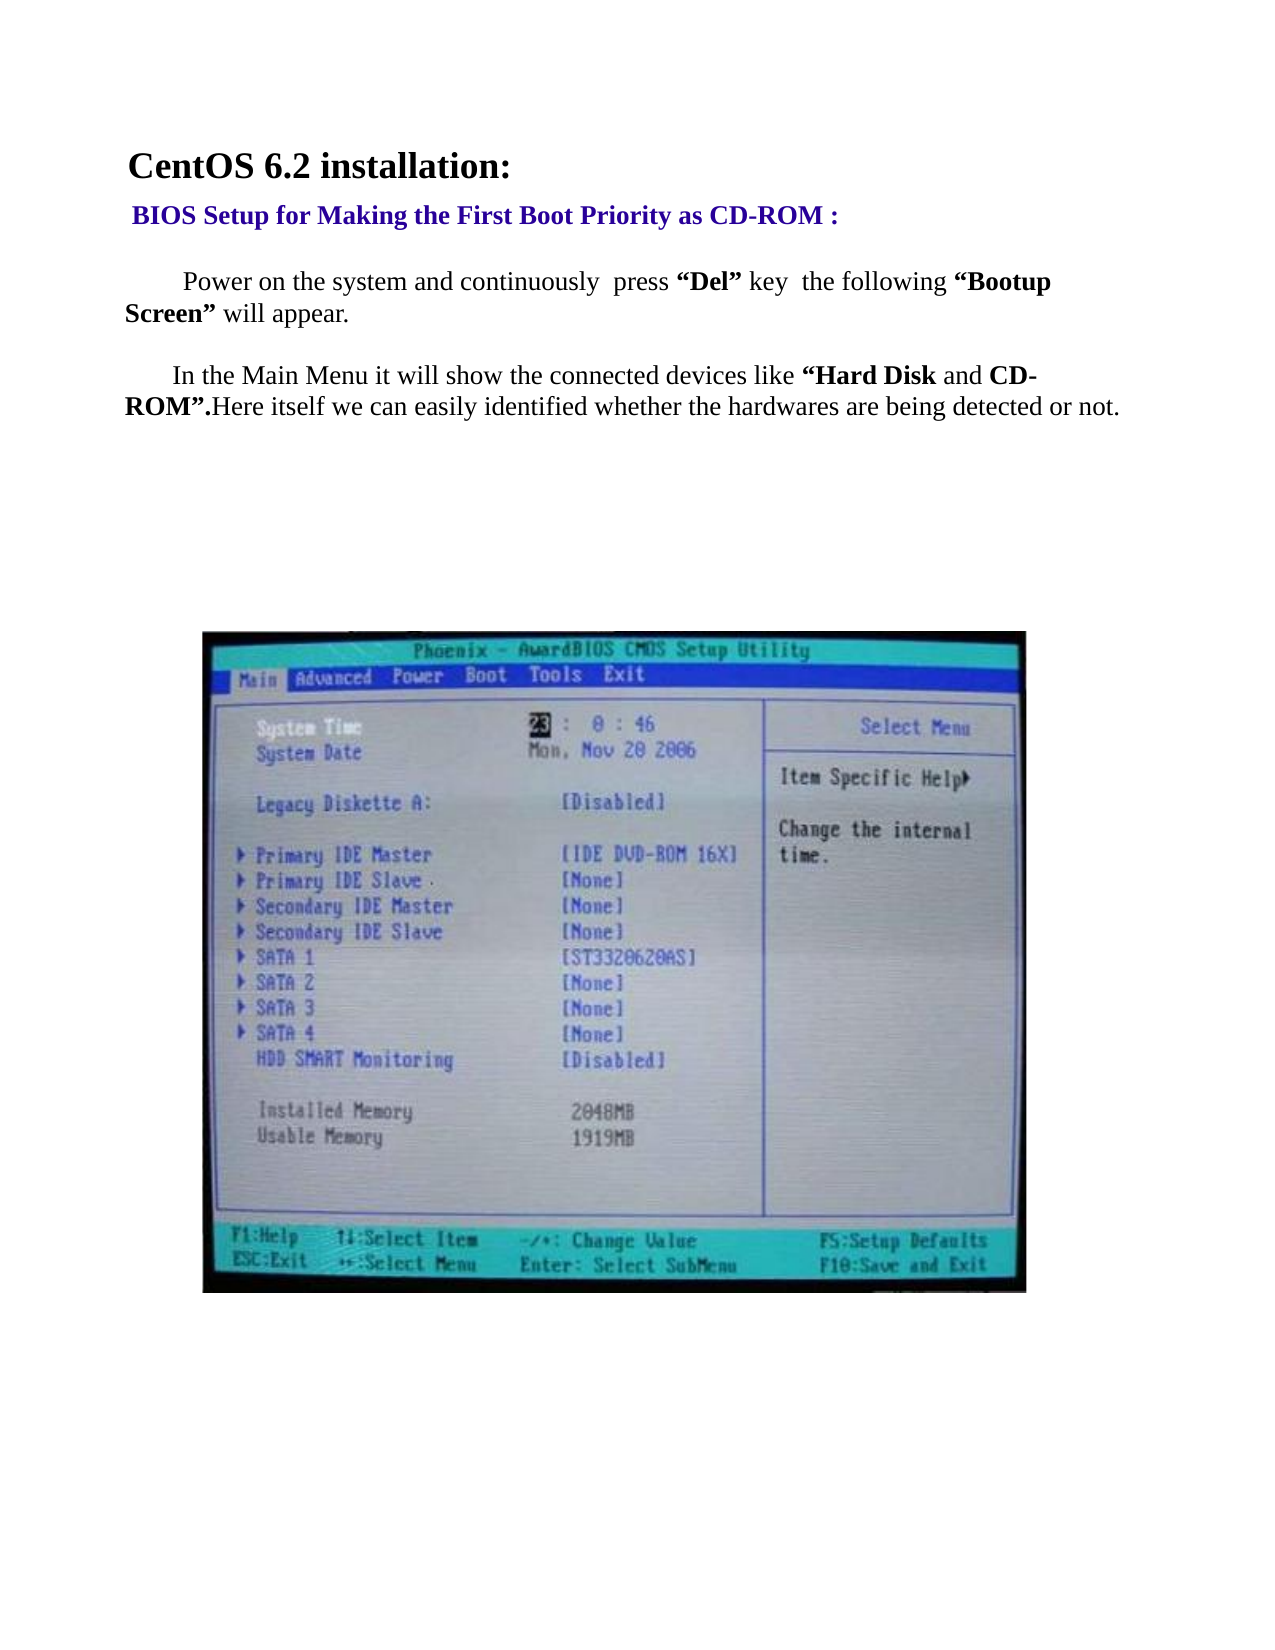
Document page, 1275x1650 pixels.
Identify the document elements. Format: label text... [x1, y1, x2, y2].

subtitle CentOS 6.2 installation: [118, 143, 1157, 186]
text Screen” will appear. [118, 297, 1157, 328]
text ROM”.Here itself we can easily identified whether the hardwares are being detected or not. [118, 390, 1157, 422]
text In the Main Menu it will show the connected devices like “Hard Disk and CD- [118, 359, 1157, 390]
text Power on the system and continuously press “Del” key the following “Bootup [118, 263, 1157, 297]
picture [202, 631, 1027, 1293]
text BIOS Setup for Making the First Boot Priority as CD-ROM : [118, 199, 1157, 230]
